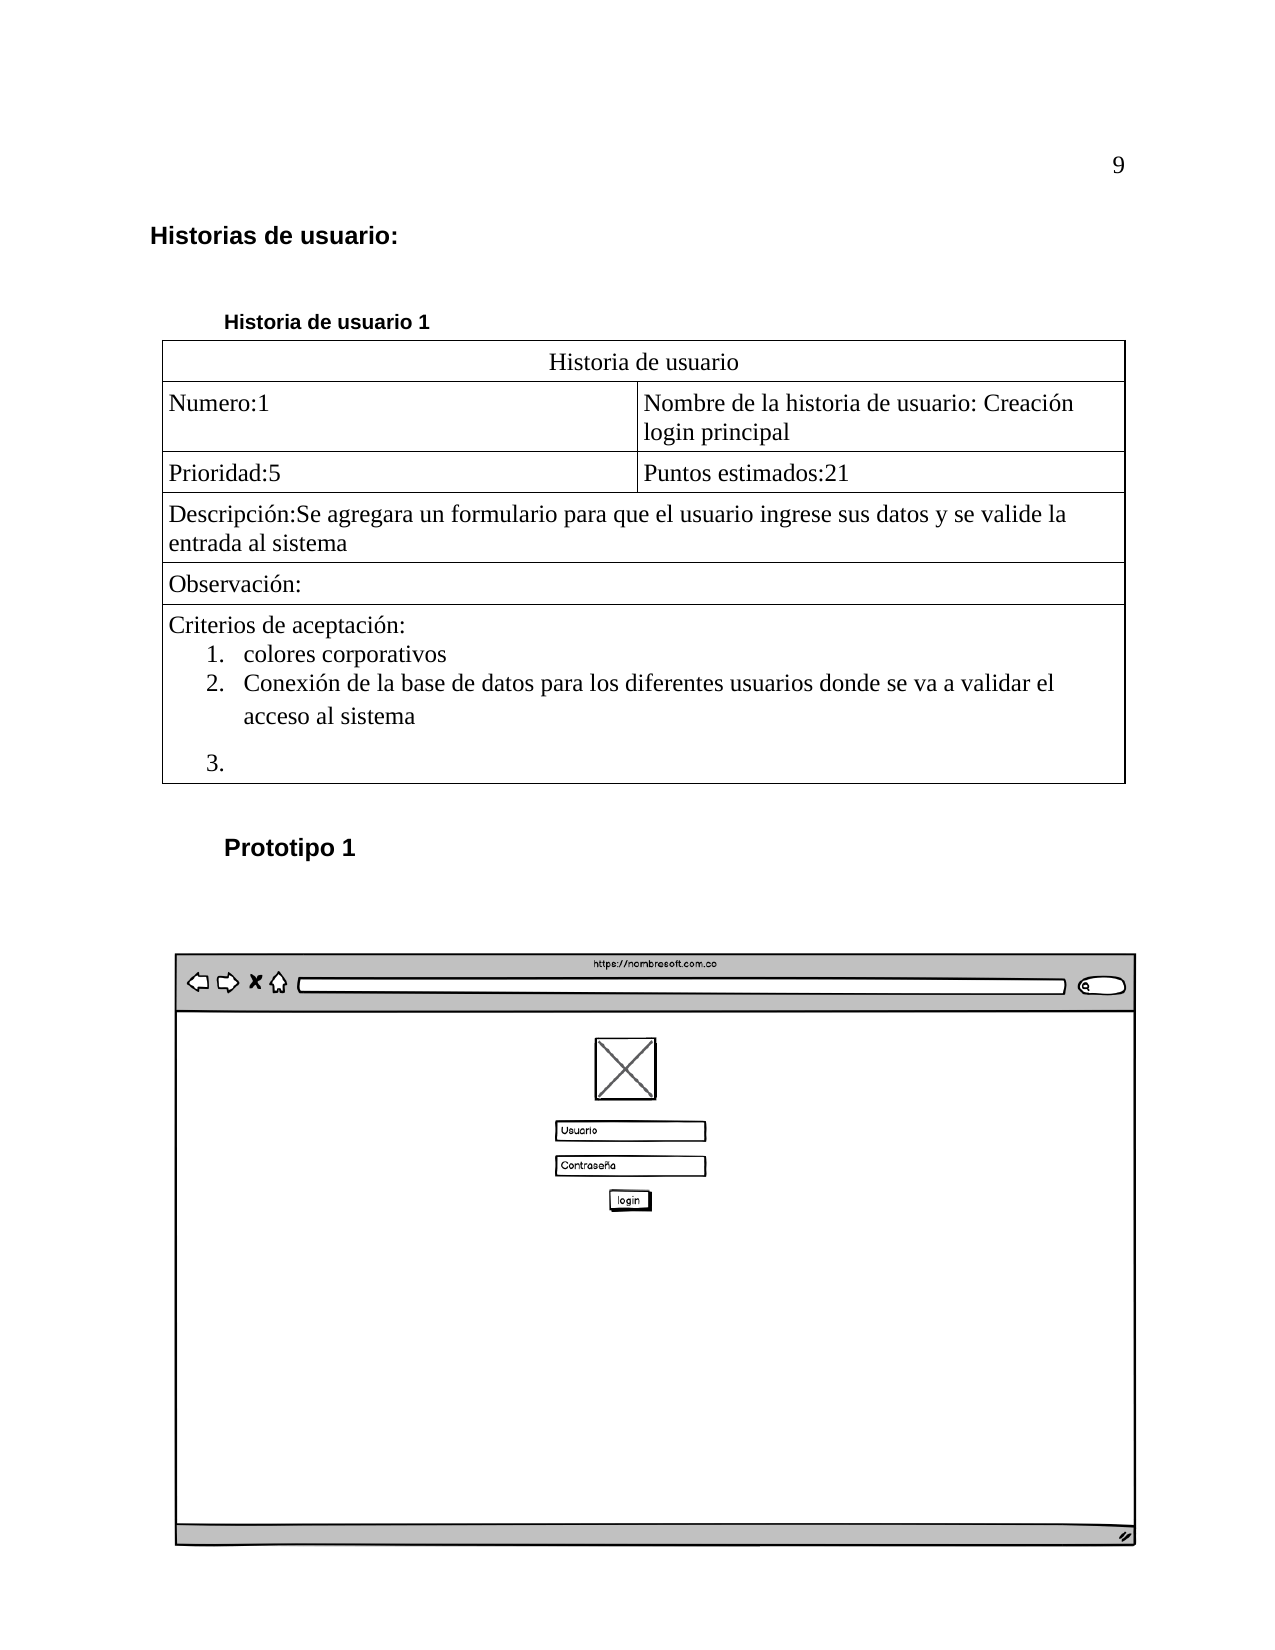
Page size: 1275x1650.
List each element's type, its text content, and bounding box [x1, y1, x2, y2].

subtitle Historias de usuario: [150, 221, 1125, 249]
table_cell Nombre de la historia de usuario: Creación login principal [638, 382, 1124, 451]
table_cell Observación: [163, 563, 1124, 603]
table_cell Criterios de aceptación: colores corporativos Conexión de la base de datos para los diferentes usuarios donde se va a validar el acceso al sistema [163, 605, 1124, 783]
subtitle Historia de usuario 1 [150, 309, 1125, 333]
table_header Historia de usuario [163, 341, 1124, 381]
table_cell Descripción:Se agregara un formulario para que el usuario ingrese sus datos y se valide la entrada al sistema [163, 493, 1124, 562]
subtitle Prototipo 1 [150, 833, 1125, 862]
table_cell Prioridad:5 [163, 452, 637, 492]
picture [165, 941, 1141, 1553]
table_cell Puntos estimados:21 [638, 452, 1124, 492]
table_cell Numero:1 [163, 382, 637, 451]
